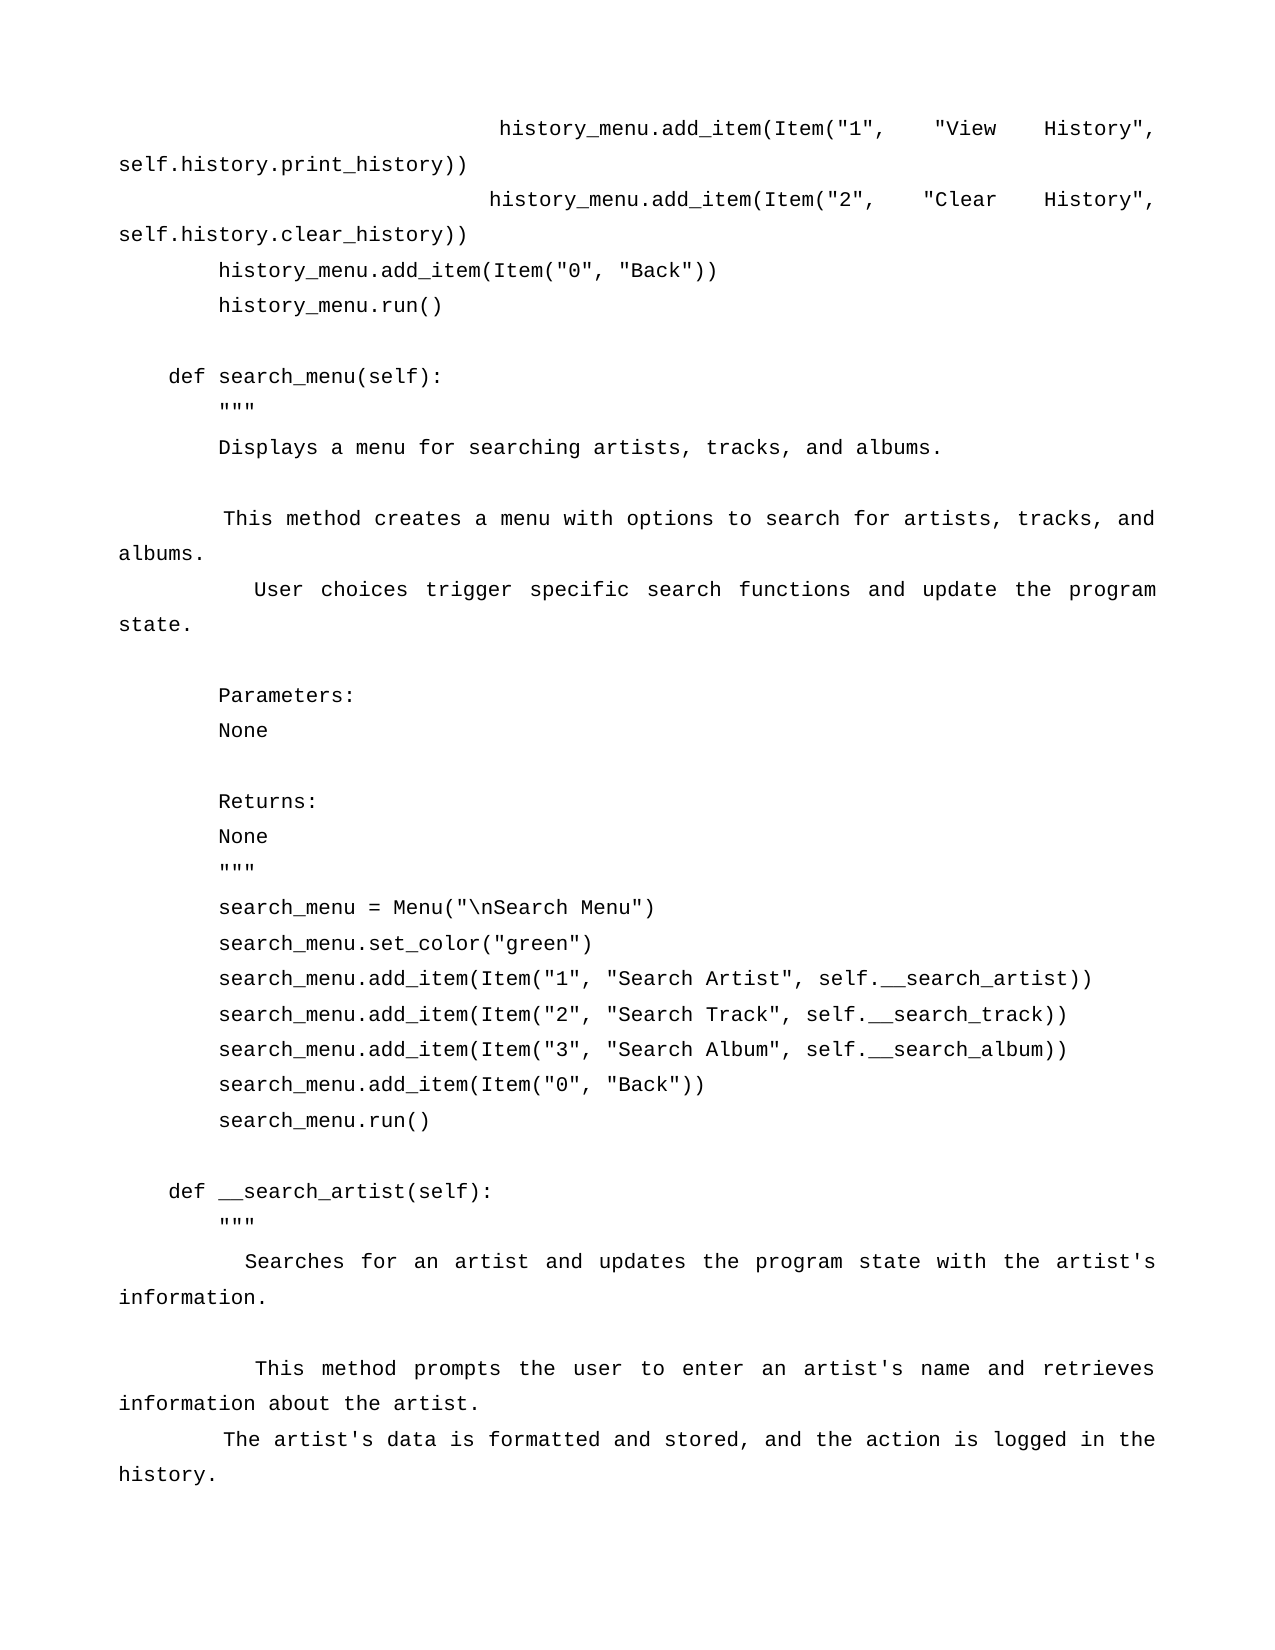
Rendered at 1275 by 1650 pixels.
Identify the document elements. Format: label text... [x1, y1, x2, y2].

text The artist's data is formatted and stored, and the action is logged in the history. [118, 1428, 1157, 1488]
text This method creates a menu with options to search for artists, tracks, and albums. [118, 508, 1157, 567]
text """ [118, 1216, 1157, 1240]
text None [118, 826, 1157, 850]
text Displays a menu for searching artists, tracks, and albums. [118, 437, 1157, 461]
text search_menu.run() [118, 1110, 1157, 1133]
text Parameters: [118, 685, 1157, 708]
text """ [118, 401, 1157, 425]
text User choices trigger specific search functions and update the program state. [118, 578, 1157, 638]
text Returns: [118, 791, 1157, 815]
text search_menu.add_item(Item("2", "Search Track", self.__search_track)) [118, 1003, 1157, 1027]
text search_menu.add_item(Item("1", "Search Artist", self.__search_artist)) [118, 968, 1157, 992]
text search_menu.set_color("green") [118, 933, 1157, 956]
text def search_menu(self): [118, 366, 1157, 390]
text This method prompts the user to enter an artist's name and retrieves information about the artist. [118, 1358, 1157, 1417]
text history_menu.add_item(Item("1", "View History", self.history.print_history)) [118, 118, 1157, 177]
text def __search_artist(self): [118, 1181, 1157, 1204]
text history_menu.run() [118, 295, 1157, 319]
text Searches for an artist and updates the program state with the artist's information. [118, 1251, 1157, 1311]
text search_menu = Menu("\nSearch Menu") [118, 897, 1157, 921]
text history_menu.add_item(Item("0", "Back")) [118, 260, 1157, 283]
text search_menu.add_item(Item("3", "Search Album", self.__search_album)) [118, 1039, 1157, 1063]
text None [118, 720, 1157, 744]
text """ [118, 862, 1157, 886]
text history_menu.add_item(Item("2", "Clear History", self.history.clear_history)) [118, 189, 1157, 248]
text search_menu.add_item(Item("0", "Back")) [118, 1074, 1157, 1098]
